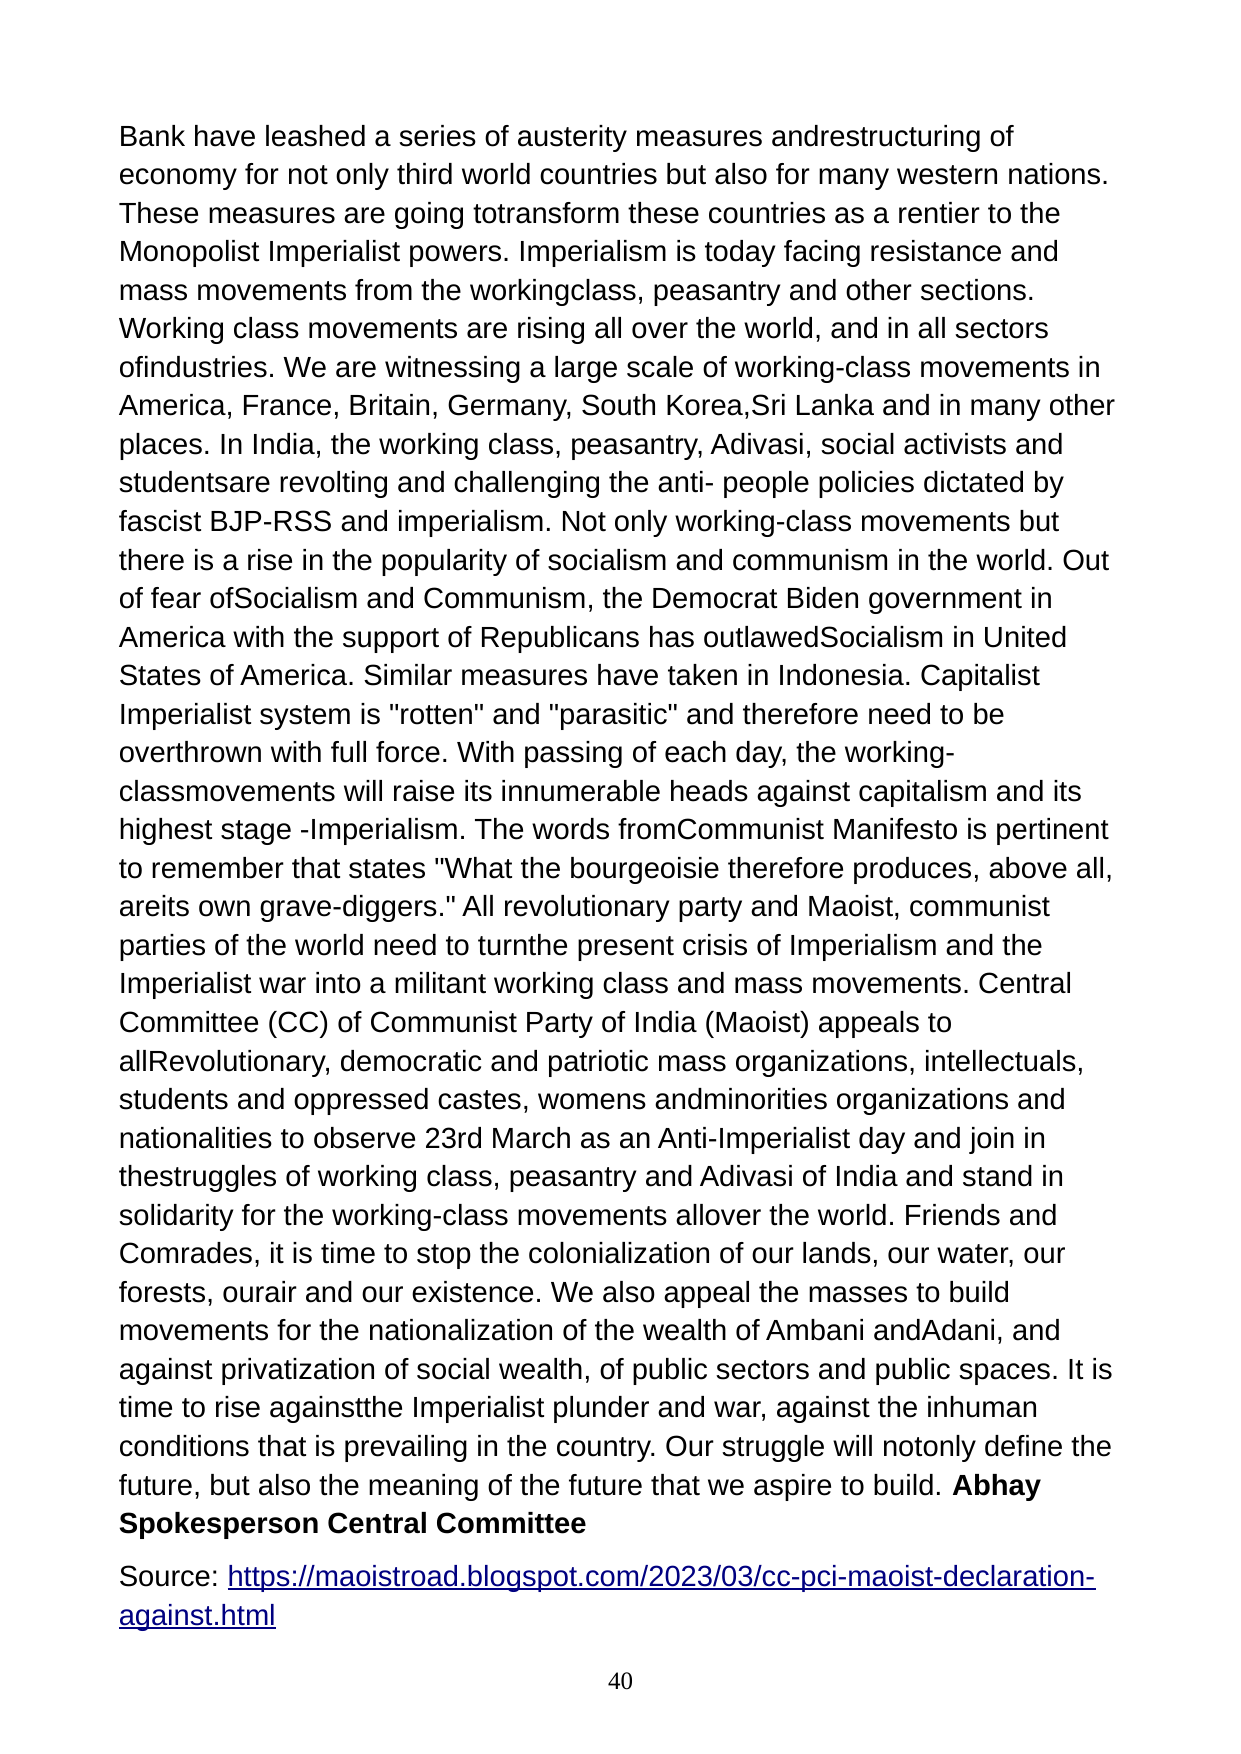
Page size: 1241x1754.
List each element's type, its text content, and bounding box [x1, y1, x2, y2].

text Bank have leashed a series of austerity measures andrestructuring of economy for not only third world countries but also for many western nations. These measures are going totransform these countries as a rentier to the Monopolist Imperialist powers. Imperialism is today facing resistance and mass movements from the workingclass, peasantry and other sections. Working class movements are rising all over the world, and in all sectors ofindustries. We are witnessing a large scale of working-class movements in America, France, Britain, Germany, South Korea,Sri Lanka and in many other places. In India, the working class, peasantry, Adivasi, social activists and studentsare revolting and challenging the anti- people policies dictated by fascist BJP-RSS and imperialism. Not only working-class movements but there is a rise in the popularity of socialism and communism in the world. Out of fear ofSocialism and Communism, the Democrat Biden government in America with the support of Republicans has outlawedSocialism in United States of America. Similar measures have taken in Indonesia. Capitalist Imperialist system is "rotten" and "parasitic" and therefore need to be overthrown with full force. With passing of each day, the working-classmovements will raise its innumerable heads against capitalism and its highest stage -Imperialism. The words fromCommunist Manifesto is pertinent to remember that states "What the bourgeoisie therefore produces, above all, areits own grave-diggers." All revolutionary party and Maoist, communist parties of the world need to turnthe present crisis of Imperialism and the Imperialist war into a militant working class and mass movements. Central Committee (CC) of Communist Party of India (Maoist) appeals to allRevolutionary, democratic and patriotic mass organizations, intellectuals, students and oppressed castes, womens andminorities organizations and nationalities to observe 23rd March as an Anti-Imperialist day and join in thestruggles of working class, peasantry and Adivasi of India and stand in solidarity for the working-class movements allover the world. Friends and Comrades, it is time to stop the colonialization of our lands, our water, our forests, ourair and our existence. We also appeal the masses to build movements for the nationalization of the wealth of Ambani andAdani, and against privatization of social wealth, of public sectors and public spaces. It is time to rise againstthe Imperialist plunder and war, against the inhuman conditions that is prevailing in the country. Our struggle will notonly define the future, but also the meaning of the future that we aspire to build. Abhay Spokesperson Central Committee [118, 118, 1122, 1539]
text Source: https://maoistroad.blogspot.com/2023/03/cc-pci-maoist-declaration-against.html [118, 1559, 1122, 1631]
